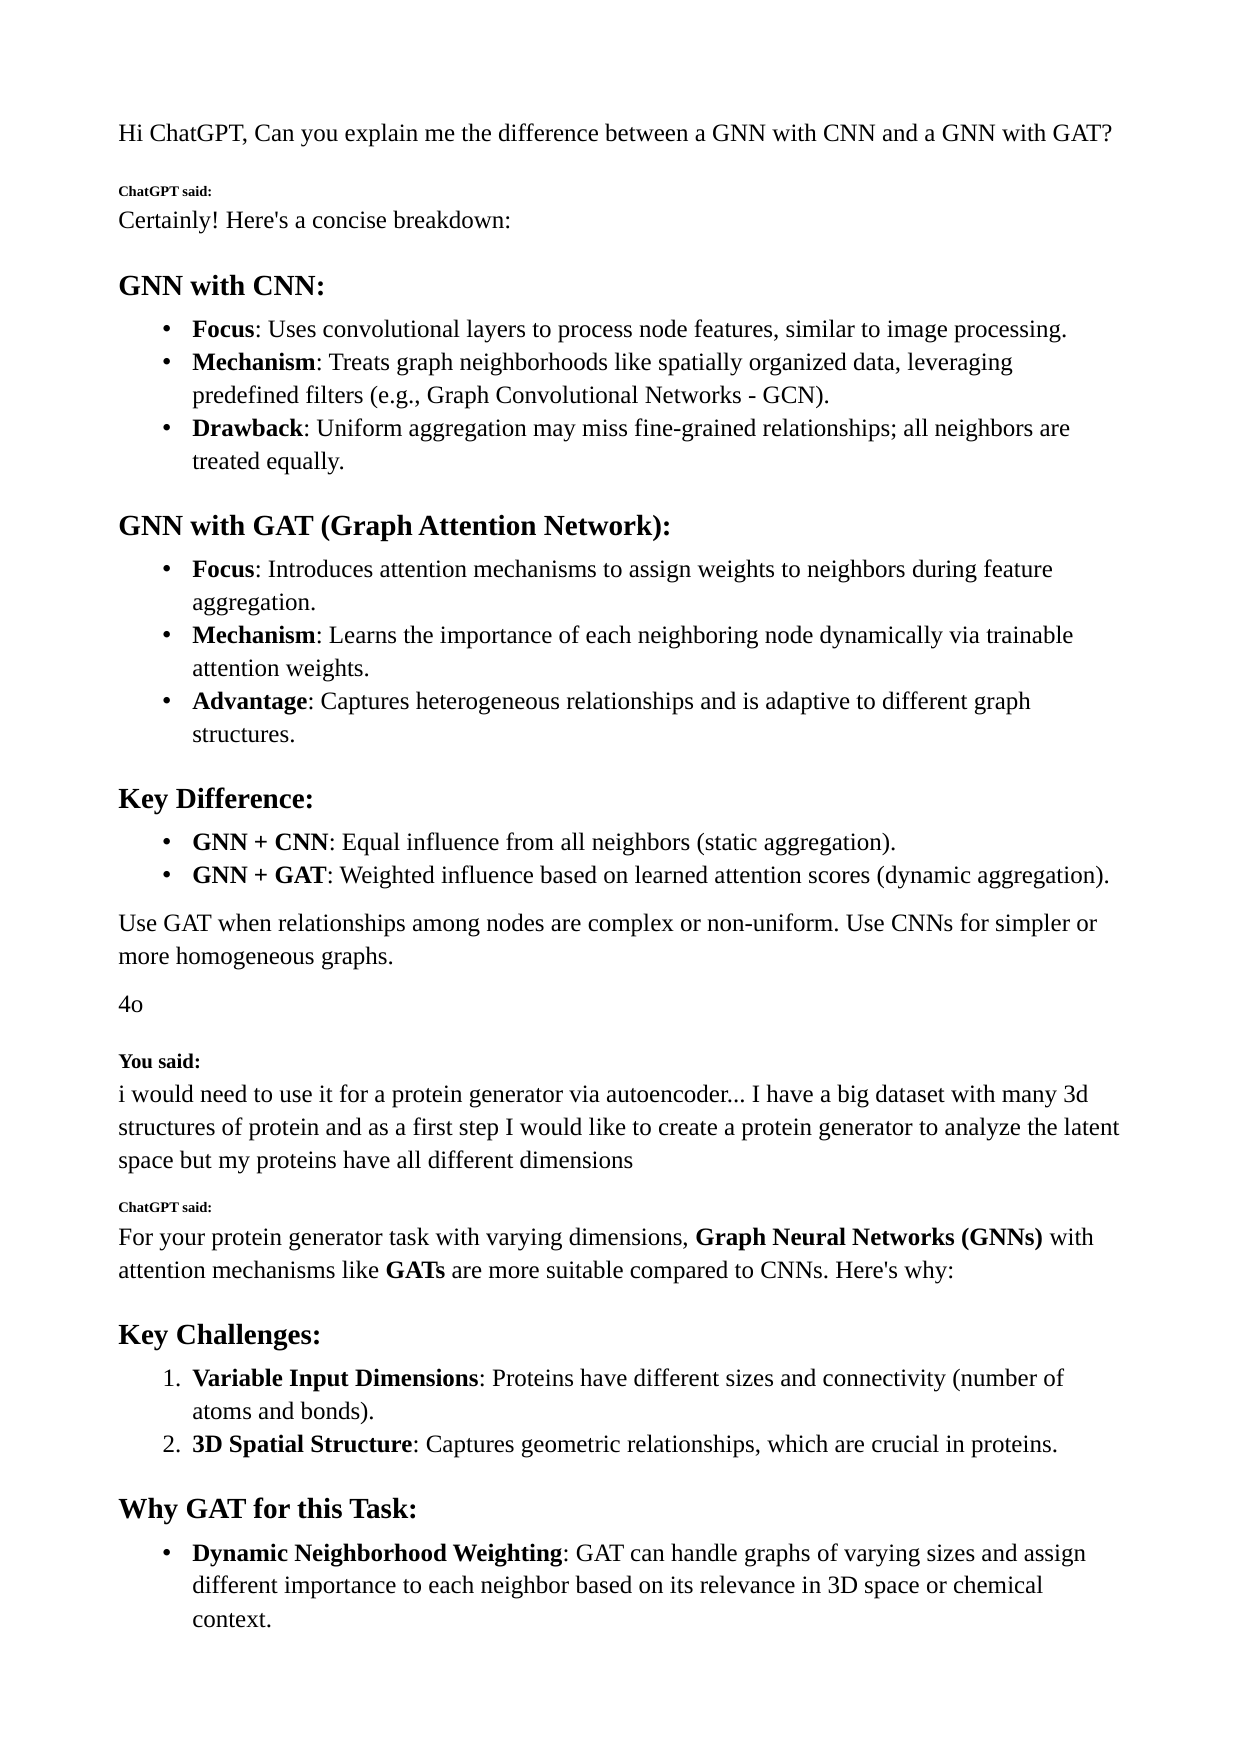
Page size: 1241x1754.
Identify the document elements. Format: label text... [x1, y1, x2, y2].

subtitle ChatGPT said: [118, 183, 1122, 199]
list Focus: Uses convolutional layers to process node features, similar to image processing. [162, 314, 1122, 343]
subtitle GNN with GAT (Graph Attention Network): [118, 508, 1122, 542]
list GNN + CNN: Equal influence from all neighbors (static aggregation). [162, 827, 1122, 856]
list Mechanism: Treats graph neighborhoods like spatially organized data, leveraging predefined filters (e.g., Graph Convolutional Networks - GCN). [162, 347, 1122, 409]
text Hi ChatGPT, Can you explain me the difference between a GNN with CNN and a GNN with GAT? [118, 118, 1122, 147]
list GNN + GAT: Weighted influence based on learned attention scores (dynamic aggregation). [162, 861, 1122, 889]
subtitle ChatGPT said: [118, 1199, 1122, 1216]
list Focus: Introduces attention mechanisms to assign weights to neighbors during feature aggregation. [162, 554, 1122, 616]
list Drawback: Uniform aggregation may miss fine-grained relationships; all neighbors are treated equally. [162, 413, 1122, 475]
text Use GAT when relationships among nodes are complex or non-uniform. Use CNNs for simpler or more homogeneous graphs. [118, 908, 1122, 970]
subtitle GNN with CNN: [118, 268, 1122, 301]
text Certainly! Here's a concise breakdown: [118, 206, 1122, 234]
text i would need to use it for a protein generator via autoencoder... I have a big dataset with many 3d structures of protein and as a first step I would like to create a protein generator to analyze the latent space but my proteins have all different dimensions [118, 1079, 1122, 1174]
list Mechanism: Learns the importance of each neighboring node dynamically via trainable attention weights. [162, 620, 1122, 682]
list Variable Input Dimensions: Proteins have different sizes and connectivity (number of atoms and bonds). [162, 1363, 1122, 1425]
text For your protein generator task with varying dimensions, Graph Neural Networks (GNNs) with attention mechanisms like GATs are more suitable compared to CNNs. Here's why: [118, 1222, 1122, 1284]
list Advantage: Captures heterogeneous relationships and is adaptive to different graph structures. [162, 686, 1122, 748]
subtitle You said: [118, 1049, 1122, 1073]
subtitle Key Challenges: [118, 1317, 1122, 1351]
text 4o [118, 989, 1122, 1017]
subtitle Why GAT for this Task: [118, 1492, 1122, 1525]
subtitle Key Difference: [118, 781, 1122, 815]
list Dynamic Neighborhood Weighting: GAT can handle graphs of varying sizes and assign different importance to each neighbor based on its relevance in 3D space or chemical context. [162, 1538, 1122, 1632]
list 3D Spatial Structure: Captures geometric relationships, which are crucial in proteins. [162, 1429, 1122, 1458]
